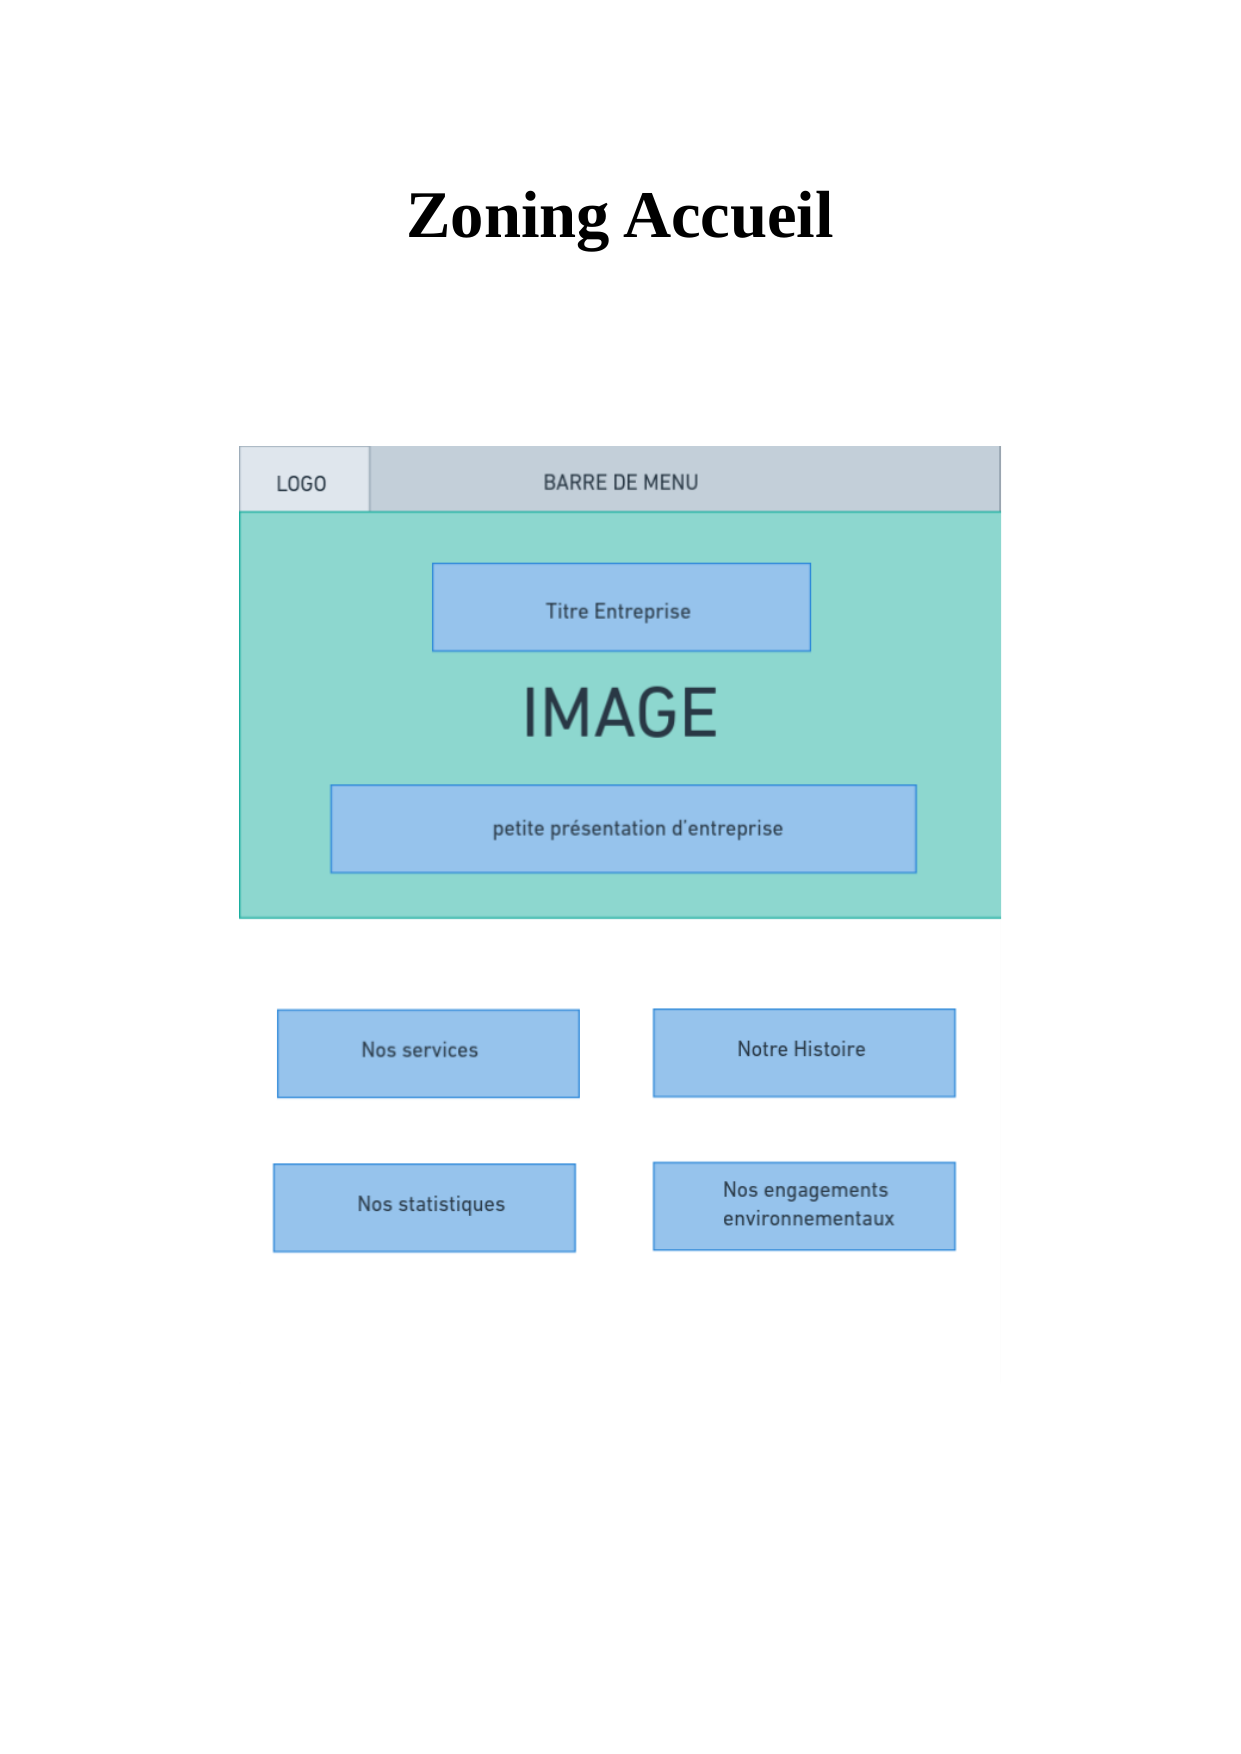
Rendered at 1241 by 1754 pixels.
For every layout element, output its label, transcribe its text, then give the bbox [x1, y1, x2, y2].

picture [239, 446, 1002, 1384]
text Zoning Accueil [118, 176, 1122, 252]
